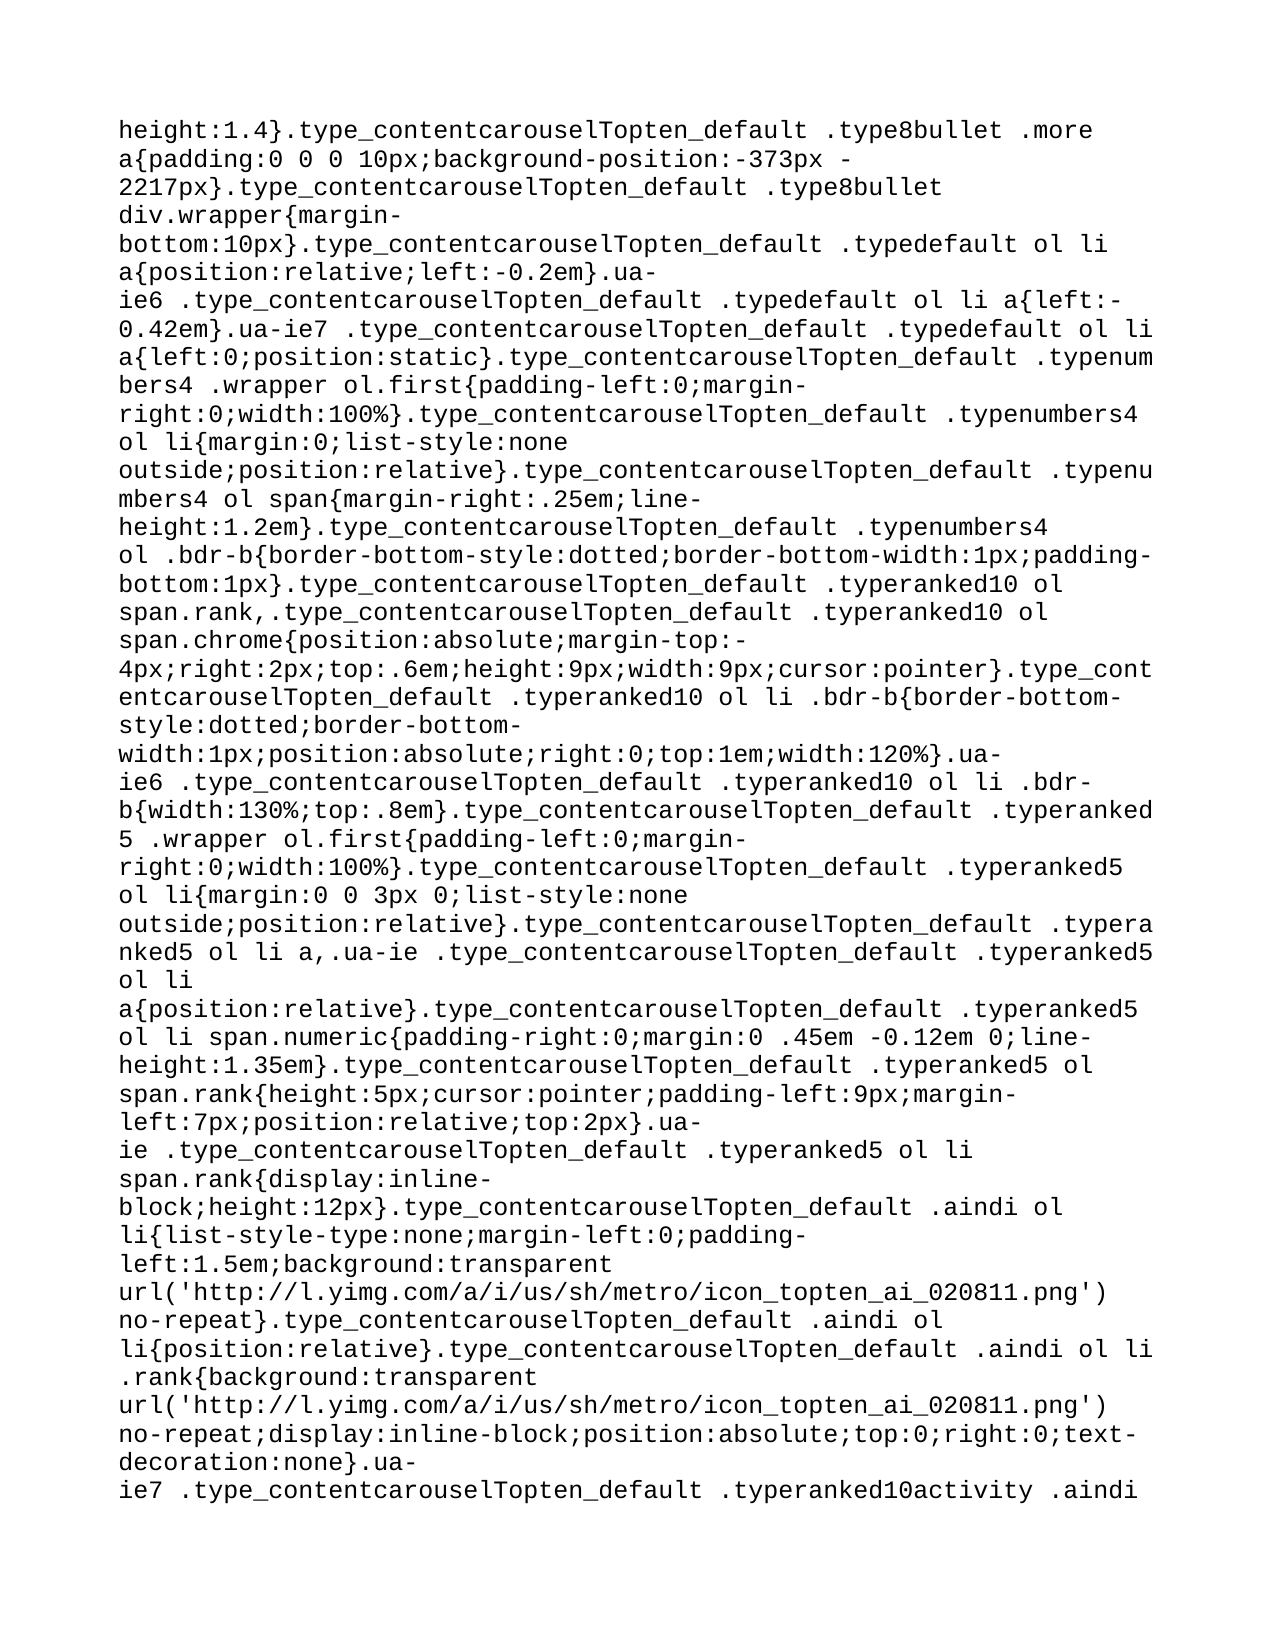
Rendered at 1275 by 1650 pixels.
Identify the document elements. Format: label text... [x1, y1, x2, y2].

text height:1.4}.type_contentcarouselTopten_default .type8bullet .more a{padding:0 0 0 10px;background-position:-373px -2217px}.type_contentcarouselTopten_default .type8bullet div.wrapper{margin-bottom:10px}.type_contentcarouselTopten_default .typedefault ol li a{position:relative;left:-0.2em}.ua-ie6 .type_contentcarouselTopten_default .typedefault ol li a{left:-0.42em}.ua-ie7 .type_contentcarouselTopten_default .typedefault ol li a{left:0;position:static}.type_contentcarouselTopten_default .typenumbers4 .wrapper ol.first{padding-left:0;margin-right:0;width:100%}.type_contentcarouselTopten_default .typenumbers4 ol li{margin:0;list-style:none outside;position:relative}.type_contentcarouselTopten_default .typenumbers4 ol span{margin-right:.25em;line-height:1.2em}.type_contentcarouselTopten_default .typenumbers4 ol .bdr-b{border-bottom-style:dotted;border-bottom-width:1px;padding-bottom:1px}.type_contentcarouselTopten_default .typeranked10 ol span.rank,.type_contentcarouselTopten_default .typeranked10 ol span.chrome{position:absolute;margin-top:-4px;right:2px;top:.6em;height:9px;width:9px;cursor:pointer}.type_contentcarouselTopten_default .typeranked10 ol li .bdr-b{border-bottom-style:dotted;border-bottom-width:1px;position:absolute;right:0;top:1em;width:120%}.ua-ie6 .type_contentcarouselTopten_default .typeranked10 ol li .bdr-b{width:130%;top:.8em}.type_contentcarouselTopten_default .typeranked5 .wrapper ol.first{padding-left:0;margin-right:0;width:100%}.type_contentcarouselTopten_default .typeranked5 ol li{margin:0 0 3px 0;list-style:none outside;position:relative}.type_contentcarouselTopten_default .typeranked5 ol li a,.ua-ie .type_contentcarouselTopten_default .typeranked5 ol li a{position:relative}.type_contentcarouselTopten_default .typeranked5 ol li span.numeric{padding-right:0;margin:0 .45em -0.12em 0;line-height:1.35em}.type_contentcarouselTopten_default .typeranked5 ol span.rank{height:5px;cursor:pointer;padding-left:9px;margin-left:7px;position:relative;top:2px}.ua-ie .type_contentcarouselTopten_default .typeranked5 ol li span.rank{display:inline-block;height:12px}.type_contentcarouselTopten_default .aindi ol li{list-style-type:none;margin-left:0;padding-left:1.5em;background:transparent url('http://l.yimg.com/a/i/us/sh/metro/icon_topten_ai_020811.png') no-repeat}.type_contentcarouselTopten_default .aindi ol li{position:relative}.type_contentcarouselTopten_default .aindi ol li .rank{background:transparent url('http://l.yimg.com/a/i/us/sh/metro/icon_topten_ai_020811.png') no-repeat;display:inline-block;position:absolute;top:0;right:0;text-decoration:none}.ua-ie7 .type_contentcarouselTopten_default .typeranked10activity .aindi [118, 118, 1157, 1506]
